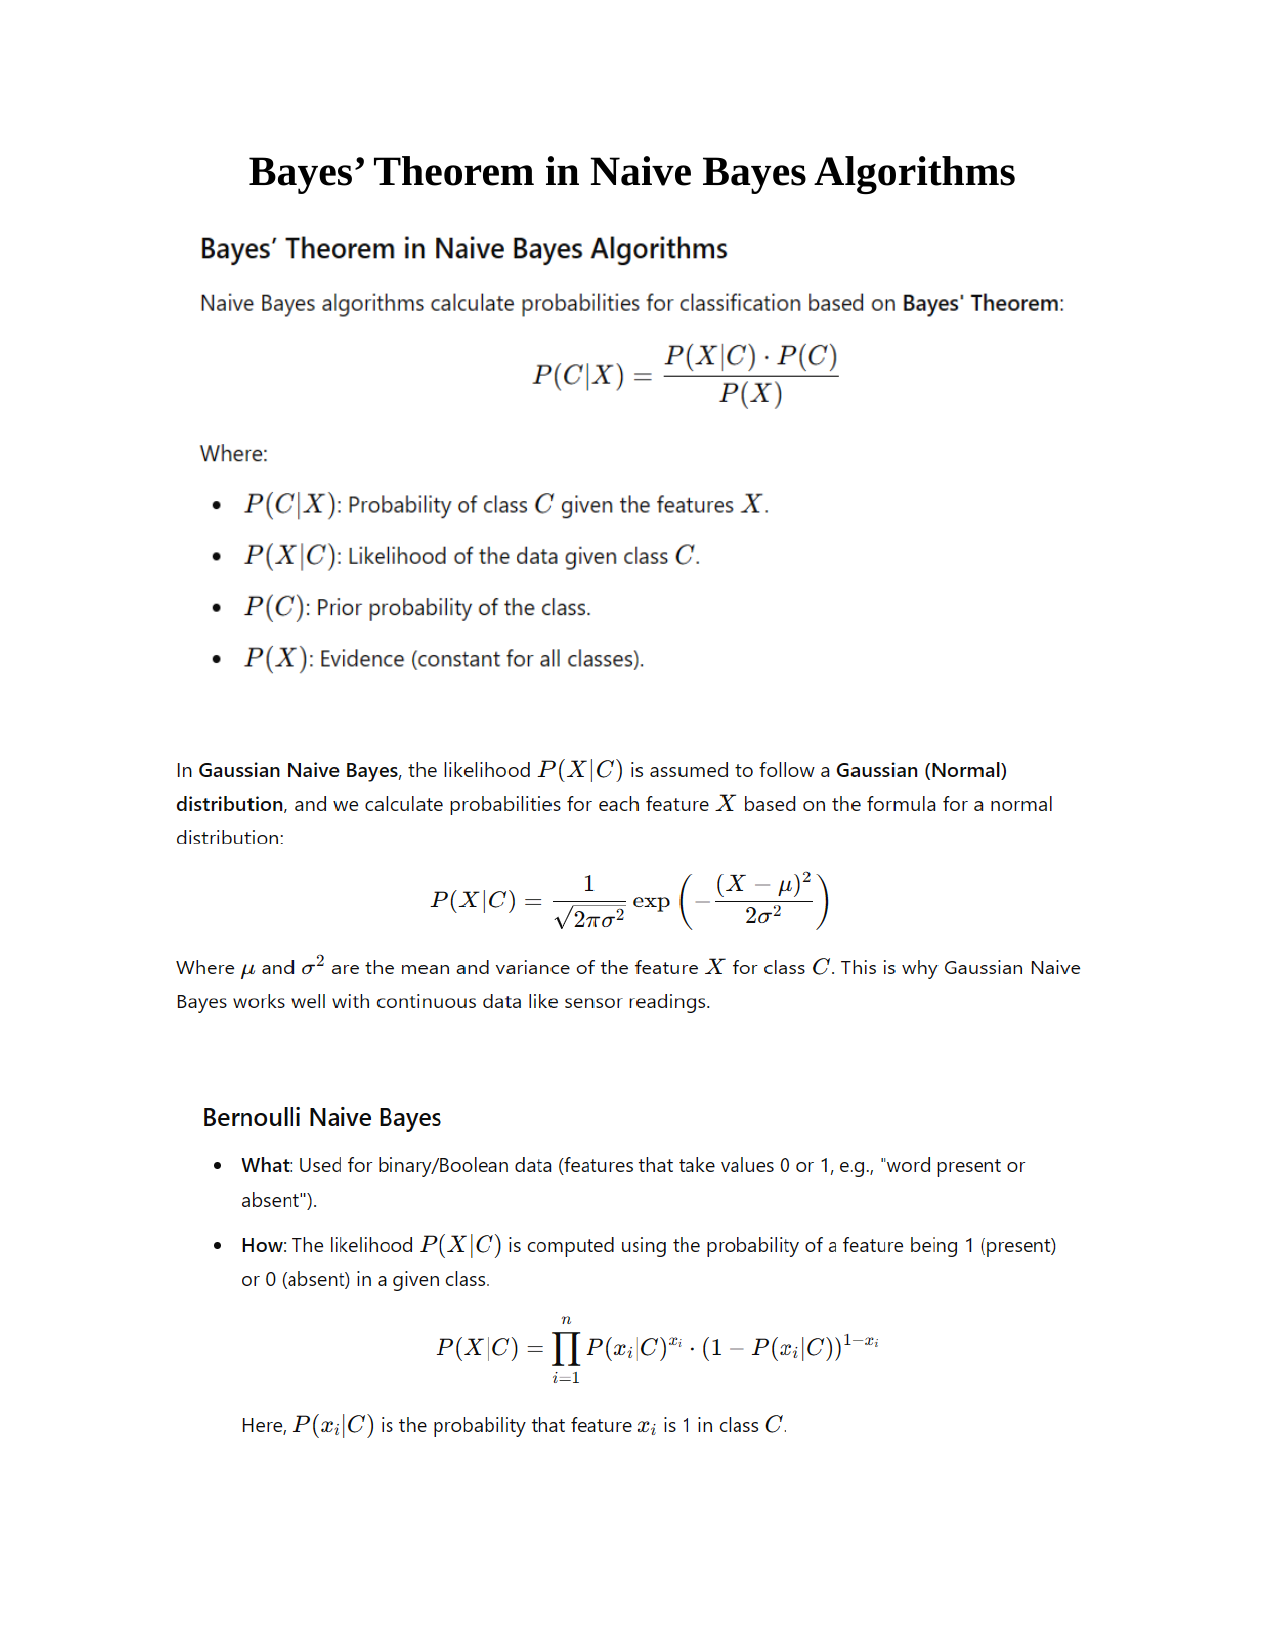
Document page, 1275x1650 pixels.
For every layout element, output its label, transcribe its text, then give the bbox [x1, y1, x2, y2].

picture [164, 751, 1111, 1030]
text Bayes’ Theorem in Naive Bayes Algorithms [118, 147, 1157, 195]
picture [192, 1087, 1083, 1448]
picture [180, 223, 1095, 695]
